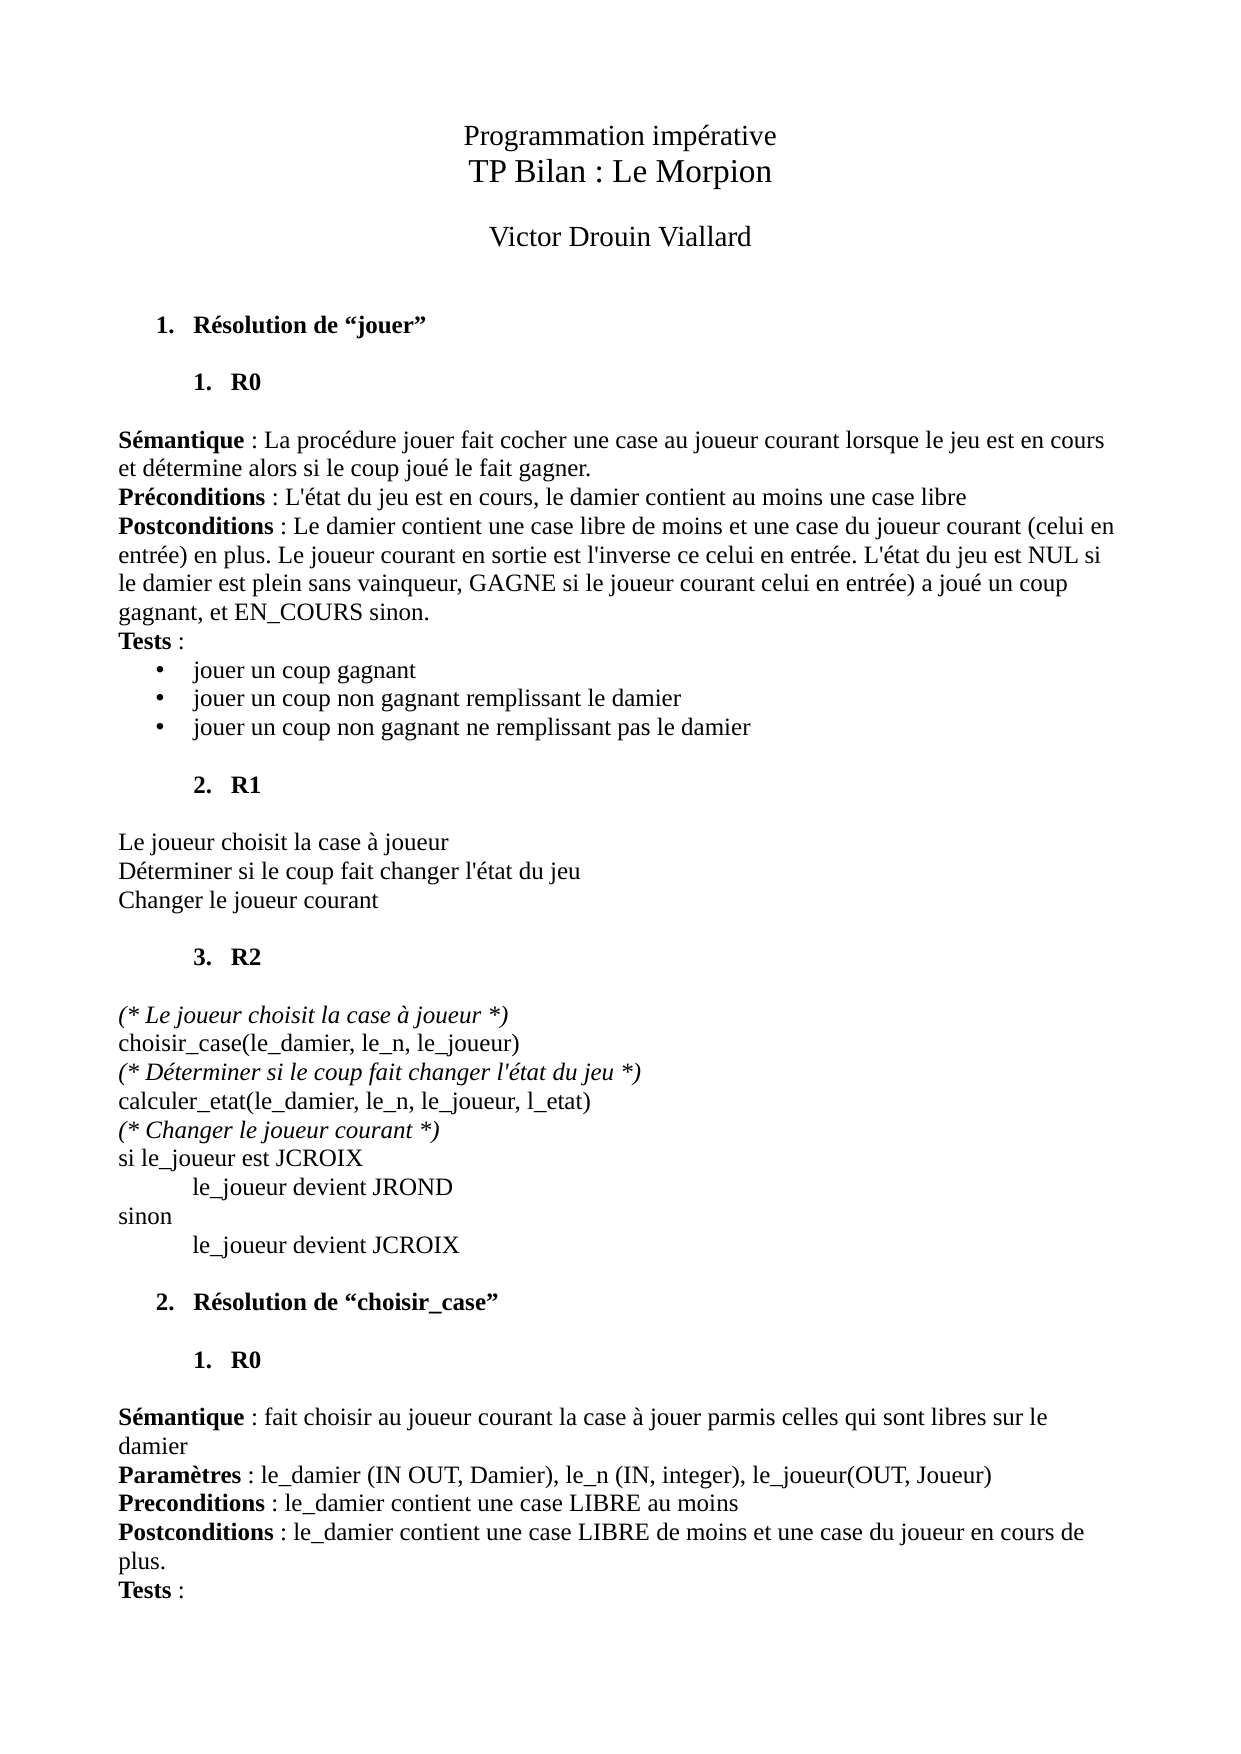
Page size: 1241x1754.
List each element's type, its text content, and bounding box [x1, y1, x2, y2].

text (* Le joueur choisit la case à joueur *) [118, 1000, 1122, 1028]
text Tests : [118, 1575, 1122, 1603]
text Le joueur choisit la case à joueur [118, 827, 1122, 856]
text Changer le joueur courant [118, 885, 1122, 913]
text Postconditions : Le damier contient une case libre de moins et une case du joueur courant (celui en entrée) en plus. Le joueur courant en sortie est l'inverse ce celui en entrée. L'état du jeu est NUL si le damier est plein sans vainqueur, GAGNE si le joueur courant celui en entrée) a joué un coup gagnant, et EN_COURS sinon. [118, 511, 1122, 626]
text calculer_etat(le_damier, le_n, le_joueur, l_etat) [118, 1086, 1122, 1115]
text (* Changer le joueur courant *) [118, 1115, 1122, 1143]
text TP Bilan : Le Morpion [118, 152, 1122, 190]
text Preconditions : le_damier contient une case LIBRE au moins [118, 1488, 1122, 1517]
text Victor Drouin Viallard [118, 219, 1122, 252]
text Programmation impérative [118, 118, 1122, 152]
list R2 [193, 942, 1122, 971]
text le_joueur devient JCROIX [118, 1230, 1122, 1258]
list R0 [193, 367, 1122, 396]
text Préconditions : L'état du jeu est en cours, le damier contient au moins une case libre [118, 482, 1122, 511]
text Sémantique : La procédure jouer fait cocher une case au joueur courant lorsque le jeu est en cours et détermine alors si le coup joué le fait gagner. [118, 425, 1122, 482]
text (* Déterminer si le coup fait changer l'état du jeu *) [118, 1057, 1122, 1086]
list R1 [193, 770, 1122, 798]
text choisir_case(le_damier, le_n, le_joueur) [118, 1028, 1122, 1057]
text Déterminer si le coup fait changer l'état du jeu [118, 856, 1122, 885]
list R0 [193, 1345, 1122, 1373]
text Postconditions : le_damier contient une case LIBRE de moins et une case du joueur en cours de plus. [118, 1517, 1122, 1575]
text Paramètres : le_damier (IN OUT, Damier), le_n (IN, integer), le_joueur(OUT, Joueur) [118, 1460, 1122, 1488]
text Tests : [118, 626, 1122, 655]
text le_joueur devient JROND [118, 1172, 1122, 1201]
text si le_joueur est JCROIX [118, 1143, 1122, 1172]
list jouer un coup non gagnant ne remplissant pas le damier [156, 712, 1122, 741]
list Résolution de “jouer” [156, 310, 1122, 338]
text sinon [118, 1201, 1122, 1230]
text Sémantique : fait choisir au joueur courant la case à jouer parmis celles qui sont libres sur le damier [118, 1402, 1122, 1460]
list jouer un coup gagnant [156, 655, 1122, 683]
list jouer un coup non gagnant remplissant le damier [156, 683, 1122, 712]
list Résolution de “choisir_case” [156, 1287, 1122, 1316]
